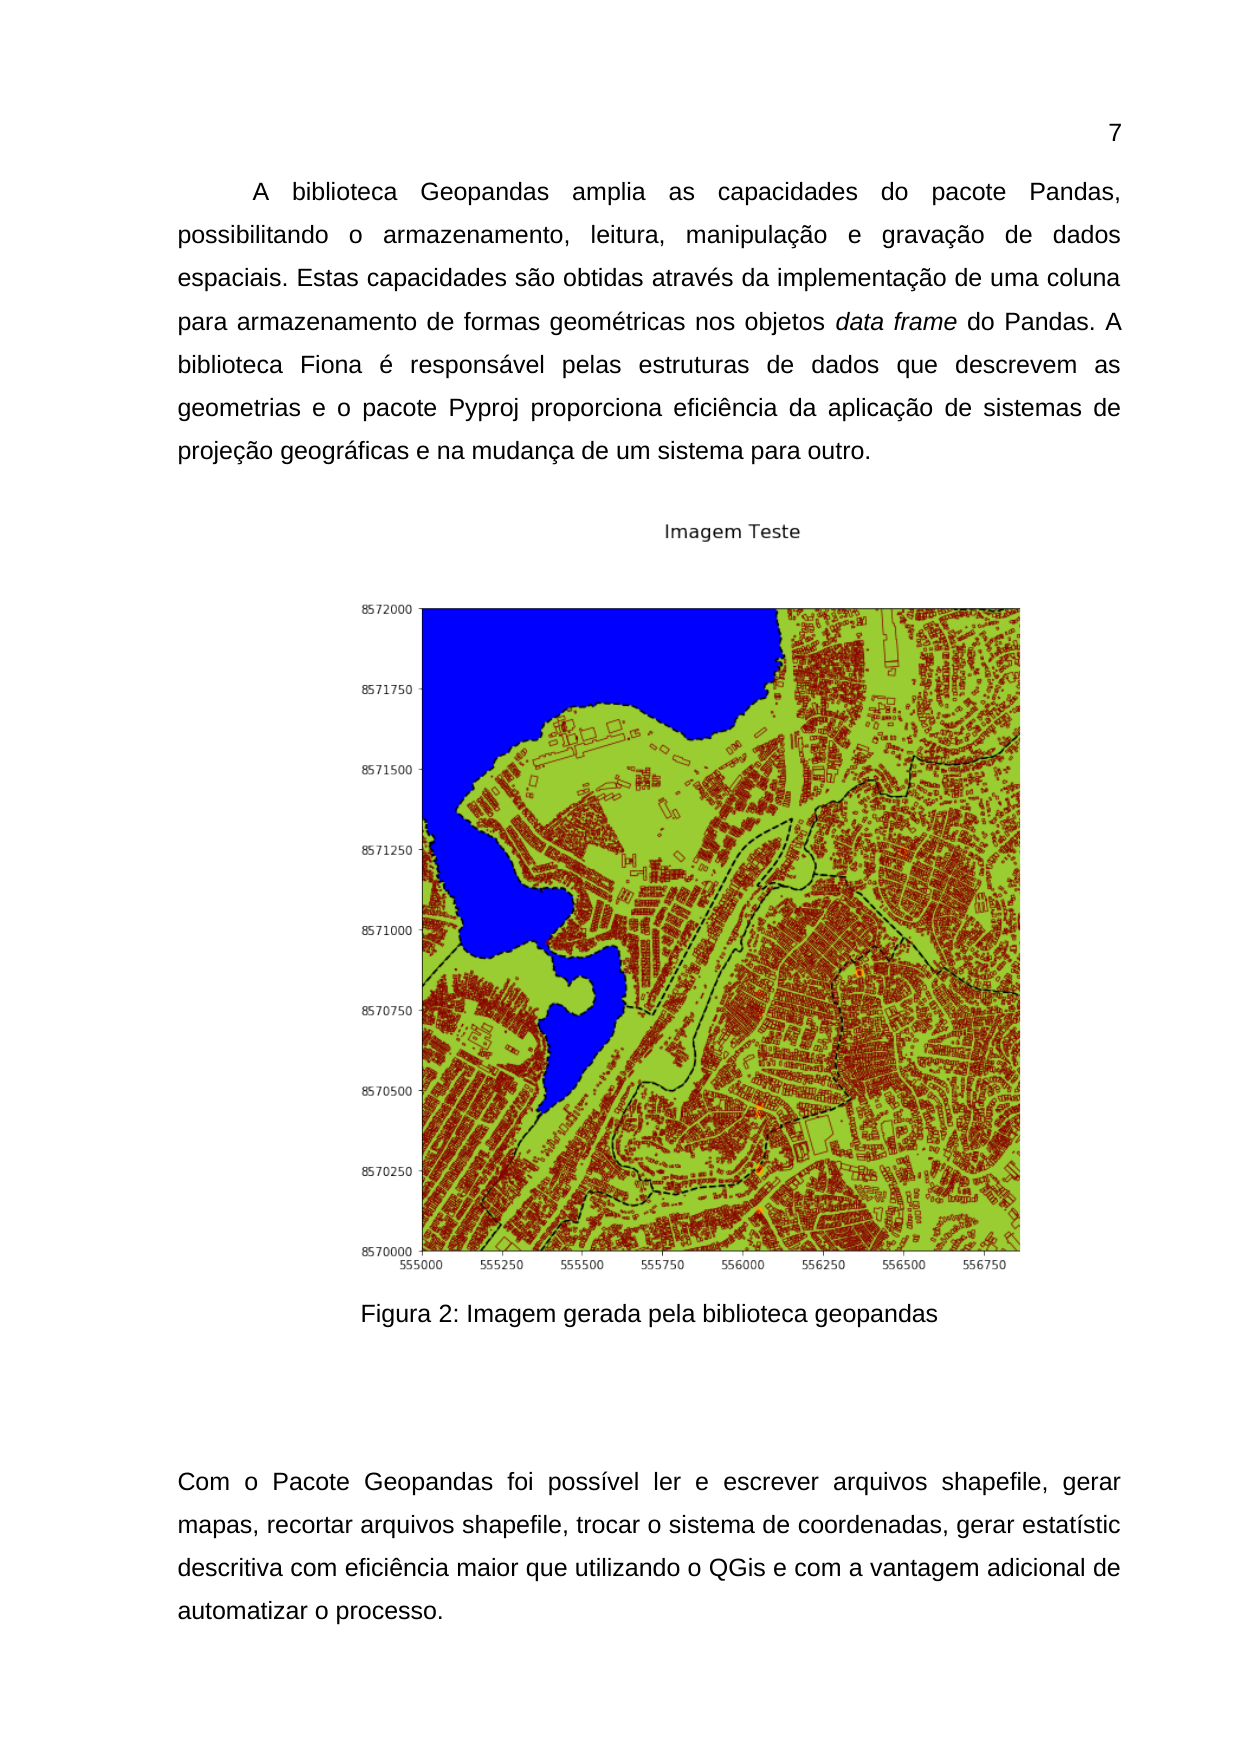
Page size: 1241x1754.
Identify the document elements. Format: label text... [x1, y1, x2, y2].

text Com o Pacote Geopandas foi possível ler e escrever arquivos shapefile, gerar mapas, recortar arquivos shapefile, trocar o sistema de coordenadas, gerar estatístic descritiva com eficiência maior que utilizando o QGis e com a vantagem adicional de automatizar o processo. [177, 1467, 1122, 1625]
picture [352, 516, 1021, 1279]
text A biblioteca Geopandas amplia as capacidades do pacote Pandas, possibilitando o armazenamento, leitura, manipulação e gravação de dados espaciais. Estas capacidades são obtidas através da implementação de uma coluna para armazenamento de formas geométricas nos objetos data frame do Pandas. A biblioteca Fiona é responsável pelas estruturas de dados que descrevem as geometrias e o pacote Pyproj proporciona eficiência da aplicação de sistemas de projeção geográficas e na mudança de um sistema para outro. [177, 177, 1122, 465]
text Figura 2: Imagem gerada pela biblioteca geopandas [279, 517, 1020, 1327]
